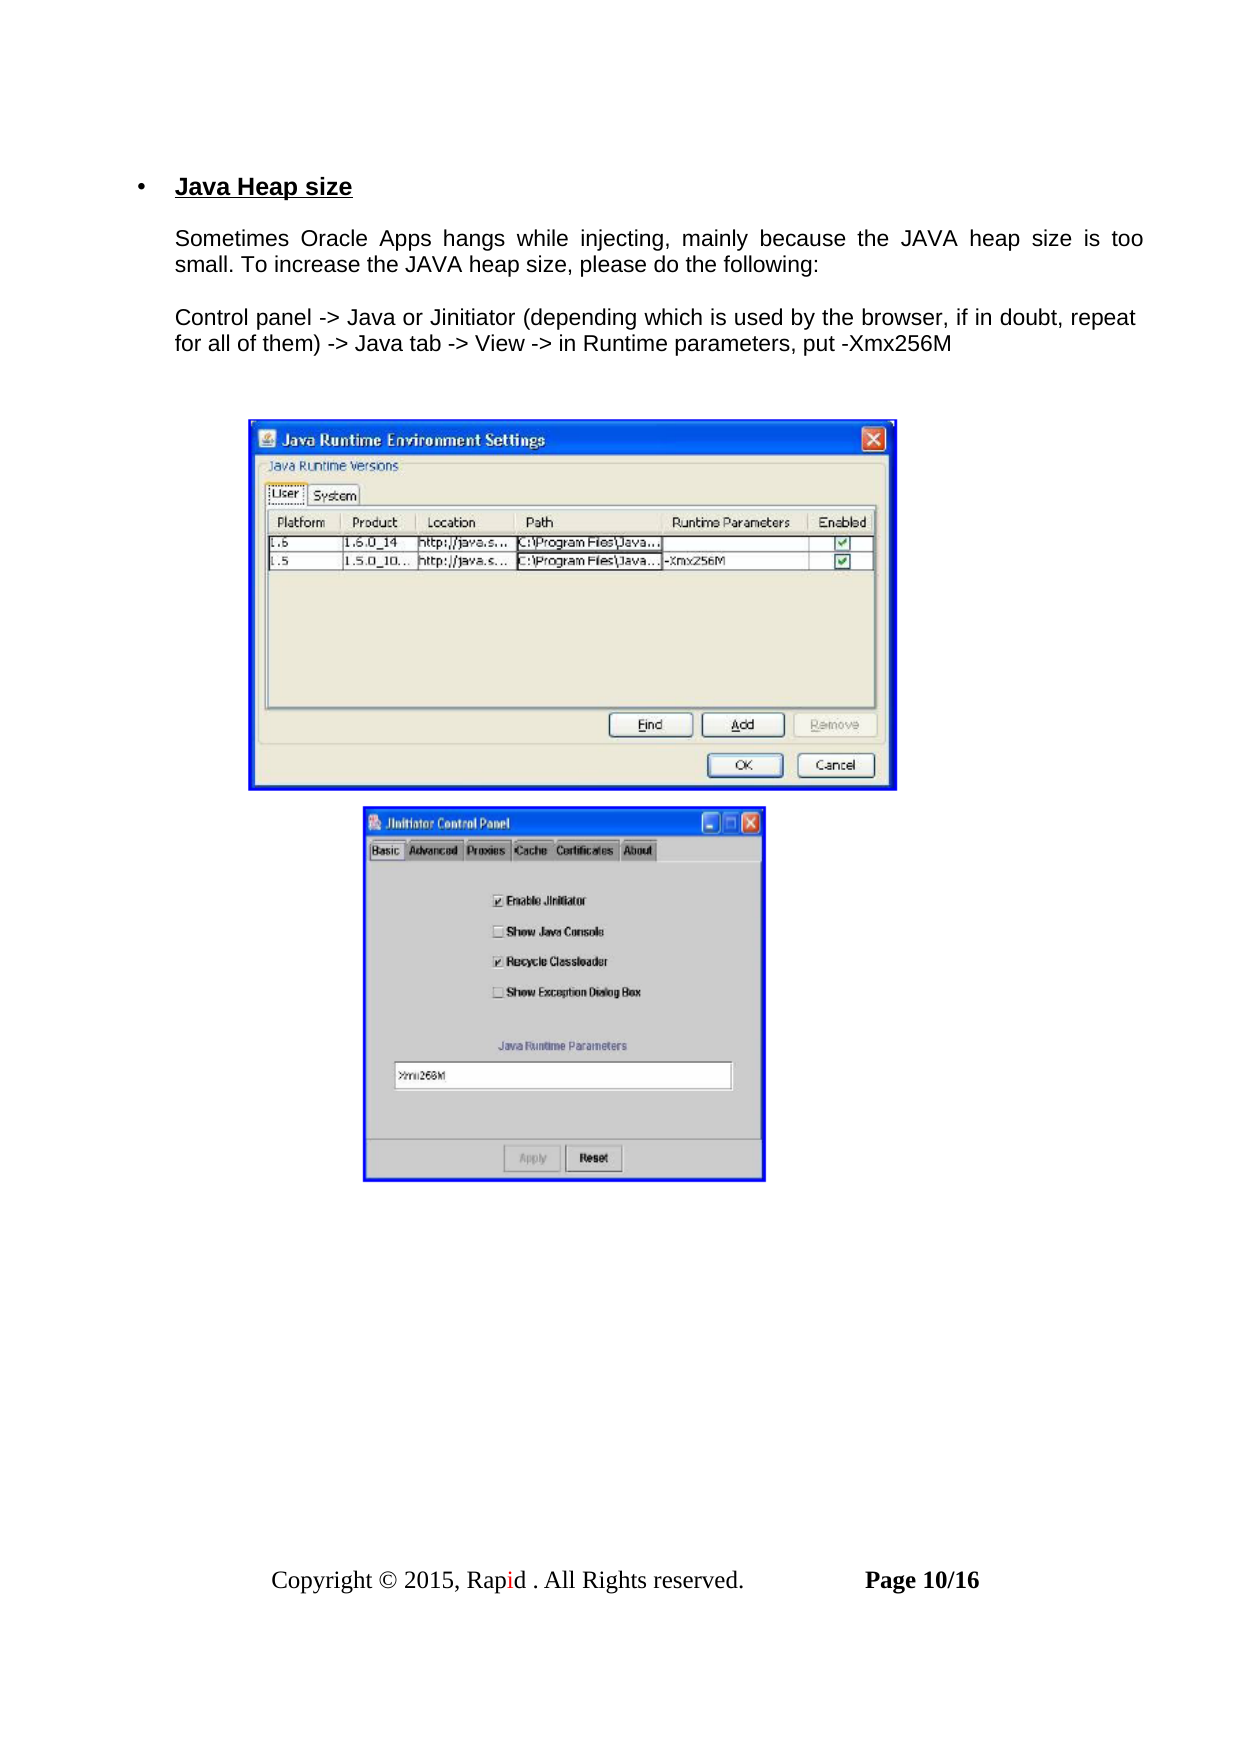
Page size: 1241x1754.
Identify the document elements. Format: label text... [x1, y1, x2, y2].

picture [247, 418, 900, 1220]
list Sometimes Oracle Apps hangs while injecting, mainly because the JAVA heap size is too small. To increase the JAVA heap size, please do the following: [137, 224, 1144, 277]
text Control panel -> Java or Jinitiator (depending which is used by the browser, if in doubt, repeat for all of them) -> Java tab -> View -> in Runtime parameters, put -Xmx256M [99, 303, 1144, 356]
list Java Heap size [137, 172, 1144, 201]
